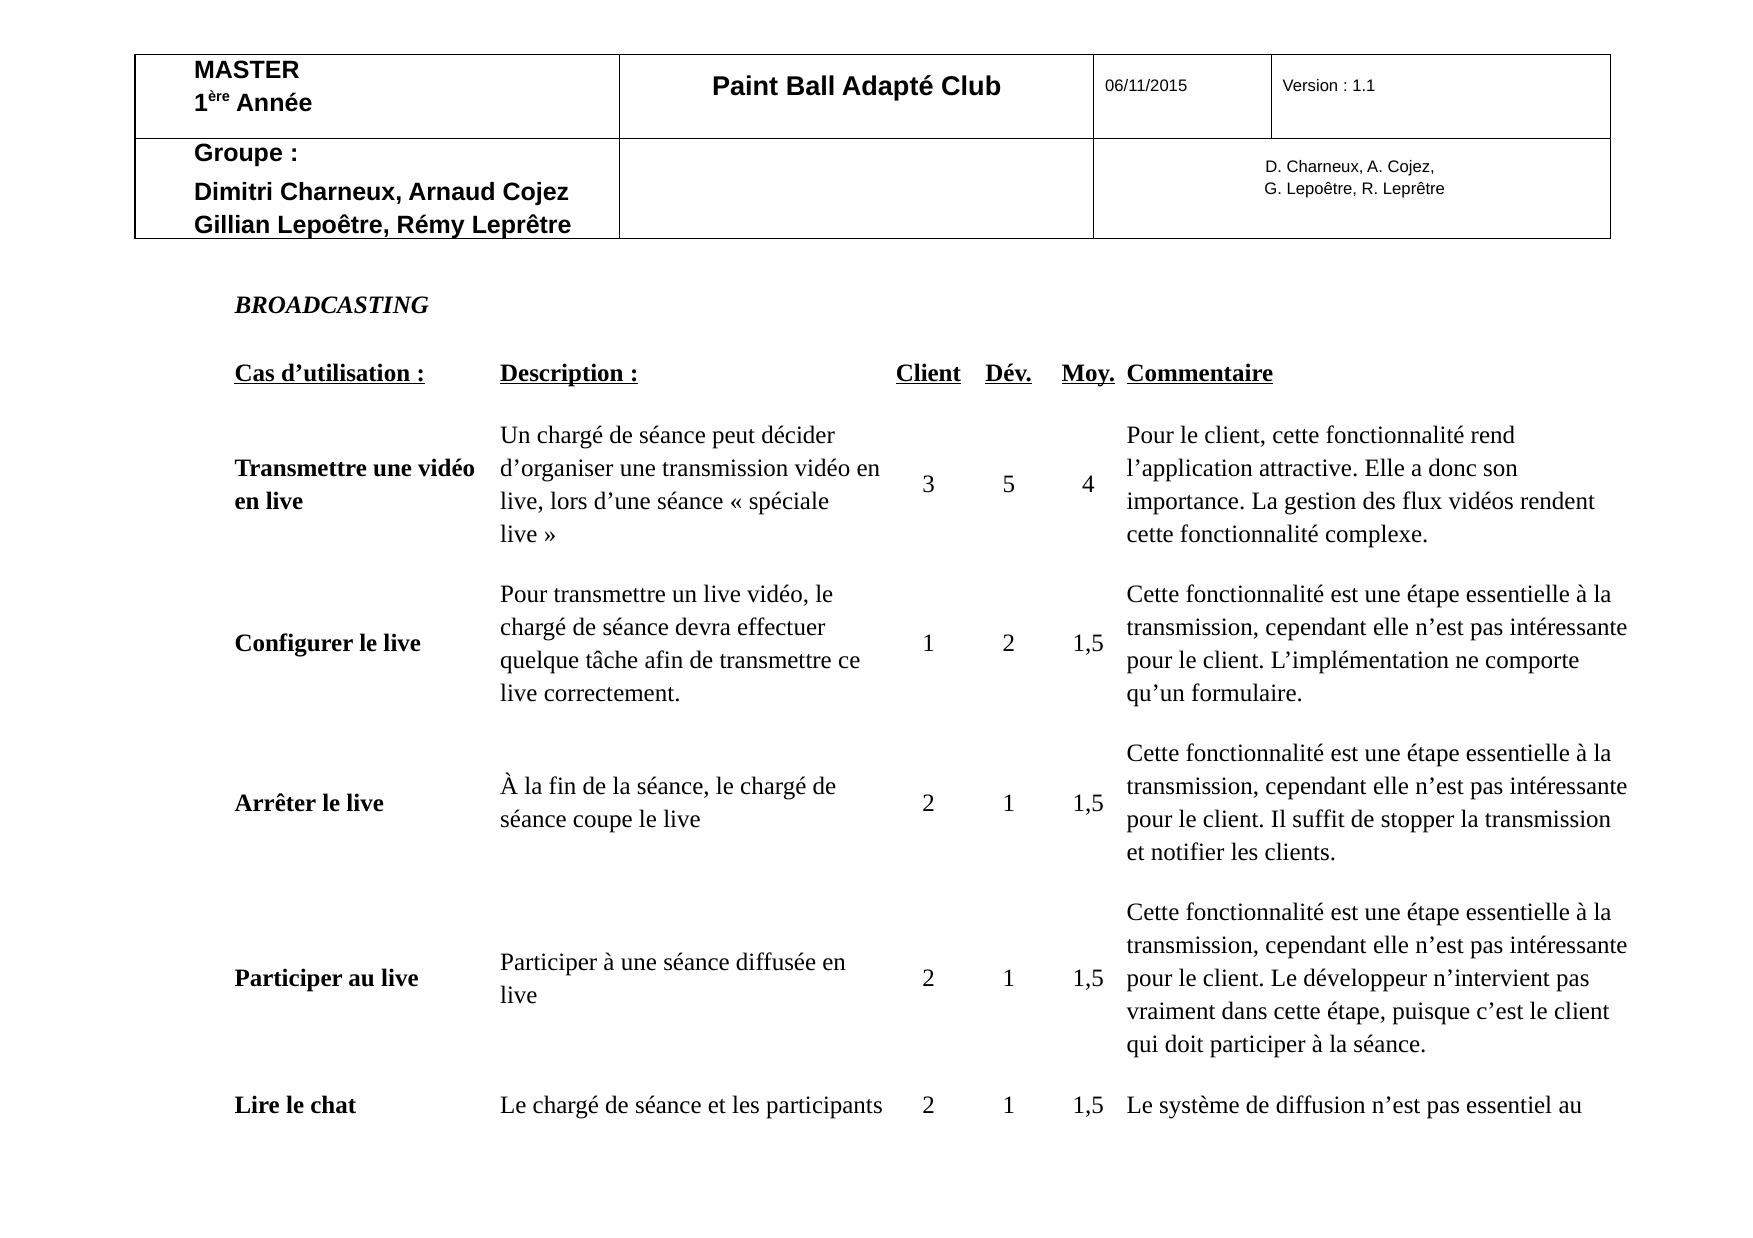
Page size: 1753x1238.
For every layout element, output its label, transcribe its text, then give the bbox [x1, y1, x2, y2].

table_cell Participer au live [234, 897, 500, 1058]
table_cell Cette fonctionnalité est une étape essentielle à la transmission, cependant elle n’est pas intéressante pour le client. Le développeur n’intervient pas vraiment dans cette étape, puisque c’est le client qui doit participer à la séance. [1126, 897, 1633, 1058]
table_cell [500, 1058, 889, 1089]
table_cell Cette fonctionnalité est une étape essentielle à la transmission, cependant elle n’est pas intéressante pour le client. Il suffit de stopper la transmission et notifier les clients. [1126, 738, 1633, 866]
table_header BROADCASTING [234, 285, 500, 325]
table_cell Cette fonctionnalité est une étape essentielle à la transmission, cependant elle n’est pas intéressante pour le client. L’implémentation ne comporte qu’un formulaire. [1126, 579, 1633, 707]
table_cell Pour le client, cette fonctionnalité rend l’application attractive. Elle a donc son importance. La gestion des flux vidéos rendent cette fonctionnalité complexe. [1126, 420, 1633, 548]
table_cell [234, 1058, 500, 1089]
table_cell 1,5 [1050, 579, 1126, 707]
table_cell [1050, 325, 1126, 356]
table_cell [500, 866, 889, 897]
table_cell À la fin de la séance, le chargé de séance coupe le live [500, 738, 889, 866]
table_cell [1050, 1058, 1126, 1089]
table_cell 2 [967, 579, 1050, 707]
table_cell [234, 389, 500, 420]
table_cell Dév. [967, 356, 1050, 389]
table_cell [889, 548, 967, 579]
table_cell [1126, 548, 1633, 579]
table_cell [500, 325, 889, 356]
table_cell Commentaire [1126, 356, 1633, 389]
table_cell [1126, 389, 1633, 420]
table_cell [1050, 707, 1126, 738]
table_cell [967, 866, 1050, 897]
table_cell Moy. [1050, 356, 1126, 389]
table_cell [967, 325, 1050, 356]
table_header [889, 285, 967, 325]
table_header [1126, 285, 1633, 325]
table_cell 5 [967, 420, 1050, 548]
table_cell 1 [967, 738, 1050, 866]
table_cell 1,5 [1050, 1089, 1126, 1120]
table_cell 2 [889, 897, 967, 1058]
table_header [967, 285, 1050, 325]
table_cell [500, 389, 889, 420]
table_cell 1,5 [1050, 738, 1126, 866]
table_cell [234, 707, 500, 738]
table_cell Arrêter le live [234, 738, 500, 866]
table_cell [889, 1058, 967, 1089]
table_cell Participer à une séance diffusée en live [500, 897, 889, 1058]
table_cell [967, 1058, 1050, 1089]
table_cell Cas d’utilisation : [234, 356, 500, 389]
table_cell Le chargé de séance et les participants [500, 1089, 889, 1120]
table_cell [889, 707, 967, 738]
table_cell [234, 548, 500, 579]
table_cell 4 [1050, 420, 1126, 548]
table_cell [889, 389, 967, 420]
table_cell [1126, 866, 1633, 897]
table_cell Description : [500, 356, 889, 389]
table_cell 1 [889, 579, 967, 707]
table_cell 2 [889, 738, 967, 866]
table_cell 3 [889, 420, 967, 548]
table_cell [500, 707, 889, 738]
table_cell Transmettre une vidéo en live [234, 420, 500, 548]
table_cell [234, 866, 500, 897]
table_cell [889, 866, 967, 897]
table_cell 1 [967, 1089, 1050, 1120]
table_cell 2 [889, 1089, 967, 1120]
table_cell [967, 707, 1050, 738]
table_header [1050, 285, 1126, 325]
table_cell [1050, 866, 1126, 897]
table_cell [234, 325, 500, 356]
table_cell Le système de diffusion n’est pas essentiel au [1126, 1089, 1633, 1120]
table_cell Pour transmettre un live vidéo, le chargé de séance devra effectuer quelque tâche afin de transmettre ce live correctement. [500, 579, 889, 707]
table_header [500, 285, 889, 325]
table_cell [500, 548, 889, 579]
table_cell Client [889, 356, 967, 389]
table_cell Configurer le live [234, 579, 500, 707]
table_cell [1050, 389, 1126, 420]
table_cell 1,5 [1050, 897, 1126, 1058]
table_cell [1126, 325, 1633, 356]
table_cell [1126, 707, 1633, 738]
table_cell 1 [967, 897, 1050, 1058]
table_cell Un chargé de séance peut décider d’organiser une transmission vidéo en live, lors d’une séance « spéciale live » [500, 420, 889, 548]
table_cell [889, 325, 967, 356]
table_cell Lire le chat [234, 1089, 500, 1120]
table_cell [967, 389, 1050, 420]
table_cell [1126, 1058, 1633, 1089]
table_cell [967, 548, 1050, 579]
table_cell [1050, 548, 1126, 579]
